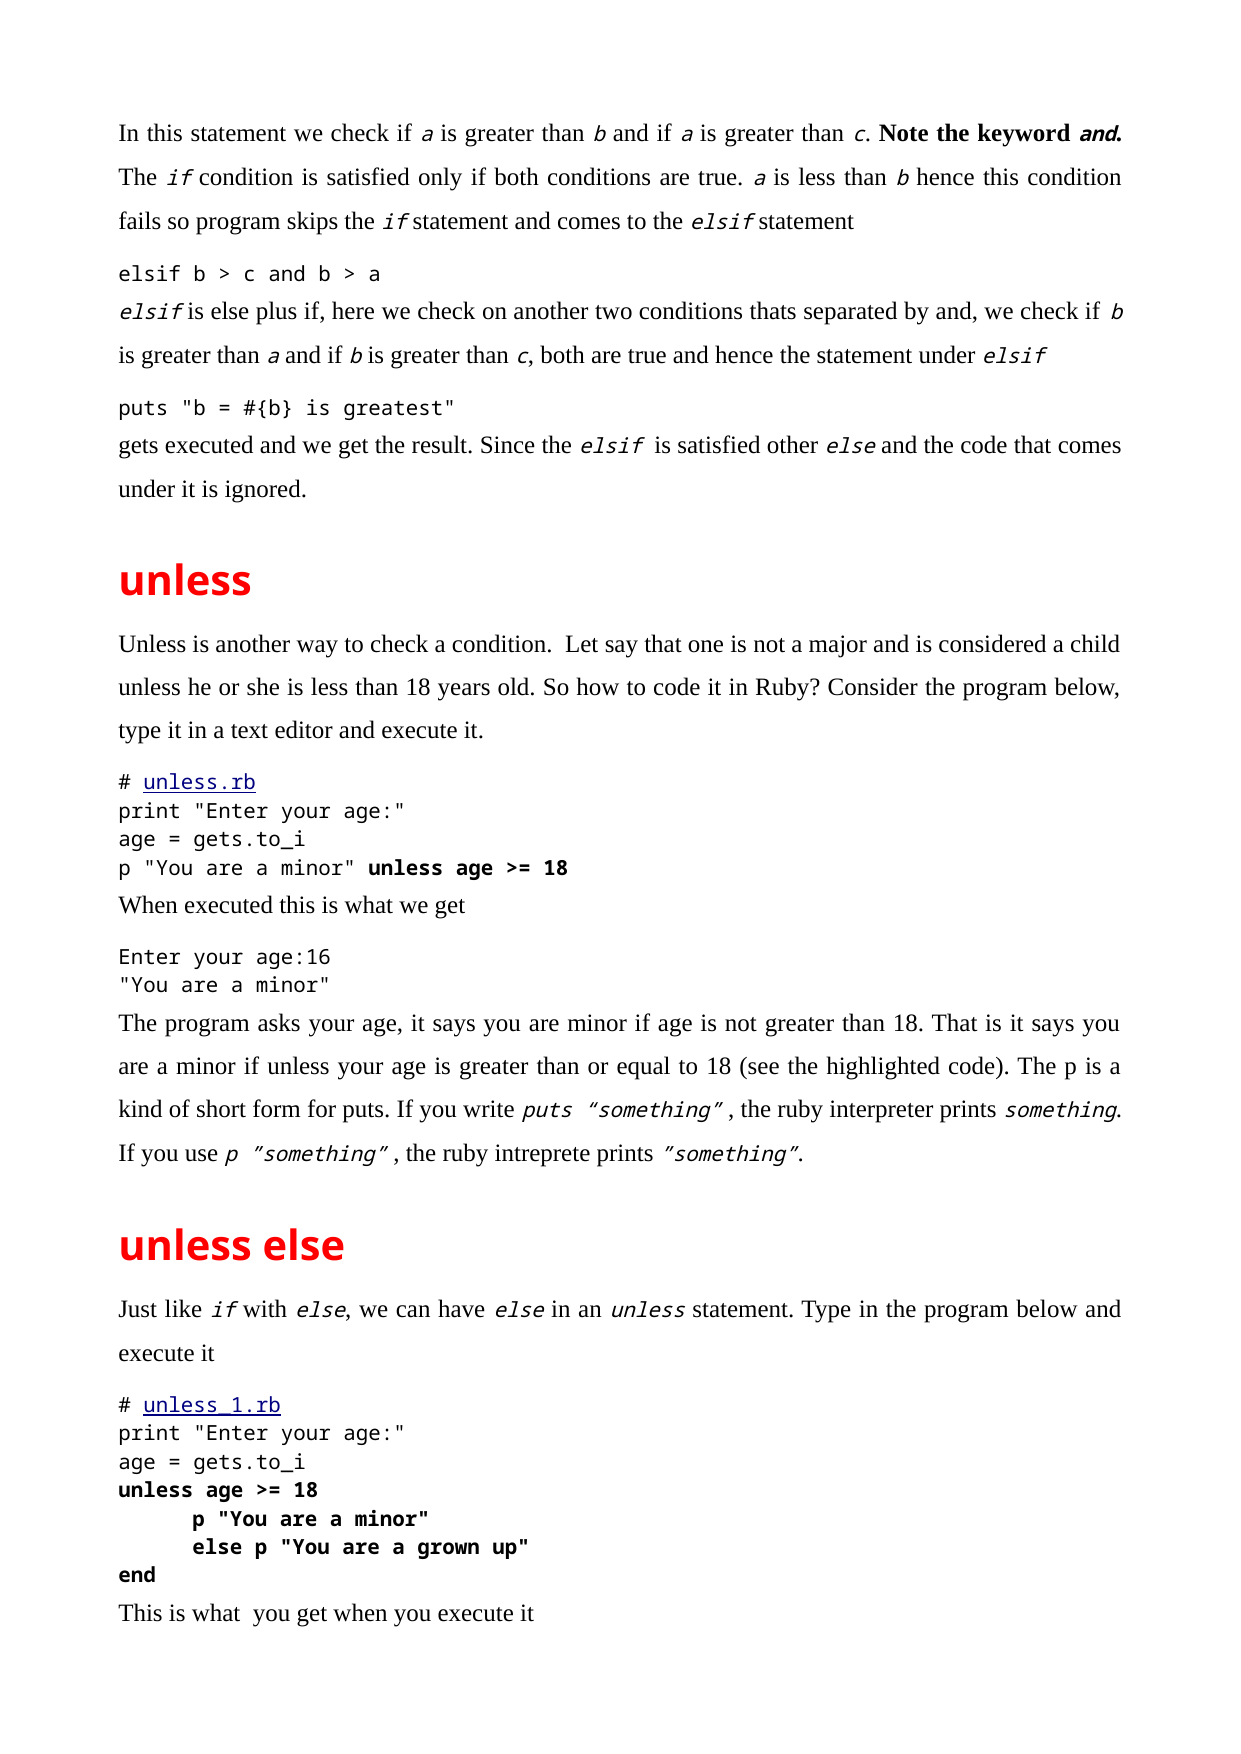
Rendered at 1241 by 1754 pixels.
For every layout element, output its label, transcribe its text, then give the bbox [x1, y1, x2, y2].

text else p "You are a grown up" [118, 1532, 1122, 1561]
text print "Enter your age:" [118, 1418, 1122, 1447]
text In this statement we check if a is greater than b and if a is greater than c. Note the keyword and. The if condition is satisfied only if both conditions are true. a is less than b hence this condition fails so program skips the if statement and comes to the elsif statement [118, 118, 1122, 235]
text puts "b = #{b} is greatest" [118, 393, 1122, 421]
text This is what you get when you execute it [118, 1598, 1122, 1627]
subtitle unless else [118, 1216, 1122, 1273]
text gets executed and we get the result. Since the elsif is satisfied other else and the code that comes under it is ignored. [118, 430, 1122, 503]
text elsif b > c and b > a [118, 259, 1122, 287]
text age = gets.to_i [118, 1447, 1122, 1475]
text Enter your age:16 [118, 942, 1122, 971]
text age = gets.to_i [118, 824, 1122, 853]
text The program asks your age, it says you are minor if age is not greater than 18. That is it says you are a minor if unless your age is greater than or equal to 18 (see the highlighted code). The p is a kind of short form for puts. If you write puts “something” , the ruby interpreter prints something. If you use p ”something” , the ruby intreprete prints ”something”. [118, 1008, 1122, 1167]
text elsif is else plus if, here we check on another two conditions thats separated by and, we check if b is greater than a and if b is greater than c, both are true and hence the statement under elsif [118, 296, 1122, 369]
text # unless_1.rb [118, 1390, 1122, 1418]
text print "Enter your age:" [118, 796, 1122, 824]
text When executed this is what we get [118, 890, 1122, 919]
text Just like if with else, we can have else in an unless statement. Type in the program below and execute it [118, 1294, 1122, 1367]
text p "You are a minor" [118, 1504, 1122, 1532]
text end [118, 1561, 1122, 1589]
text unless age >= 18 [118, 1475, 1122, 1504]
text # unless.rb [118, 767, 1122, 796]
text p "You are a minor" unless age >= 18 [118, 853, 1122, 881]
text "You are a minor" [118, 971, 1122, 999]
text Unless is another way to check a condition. Let say that one is not a major and is considered a child unless he or she is less than 18 years old. So how to code it in Ruby? Consider the program below, type it in a text editor and execute it. [118, 629, 1122, 744]
subtitle unless [118, 551, 1122, 608]
